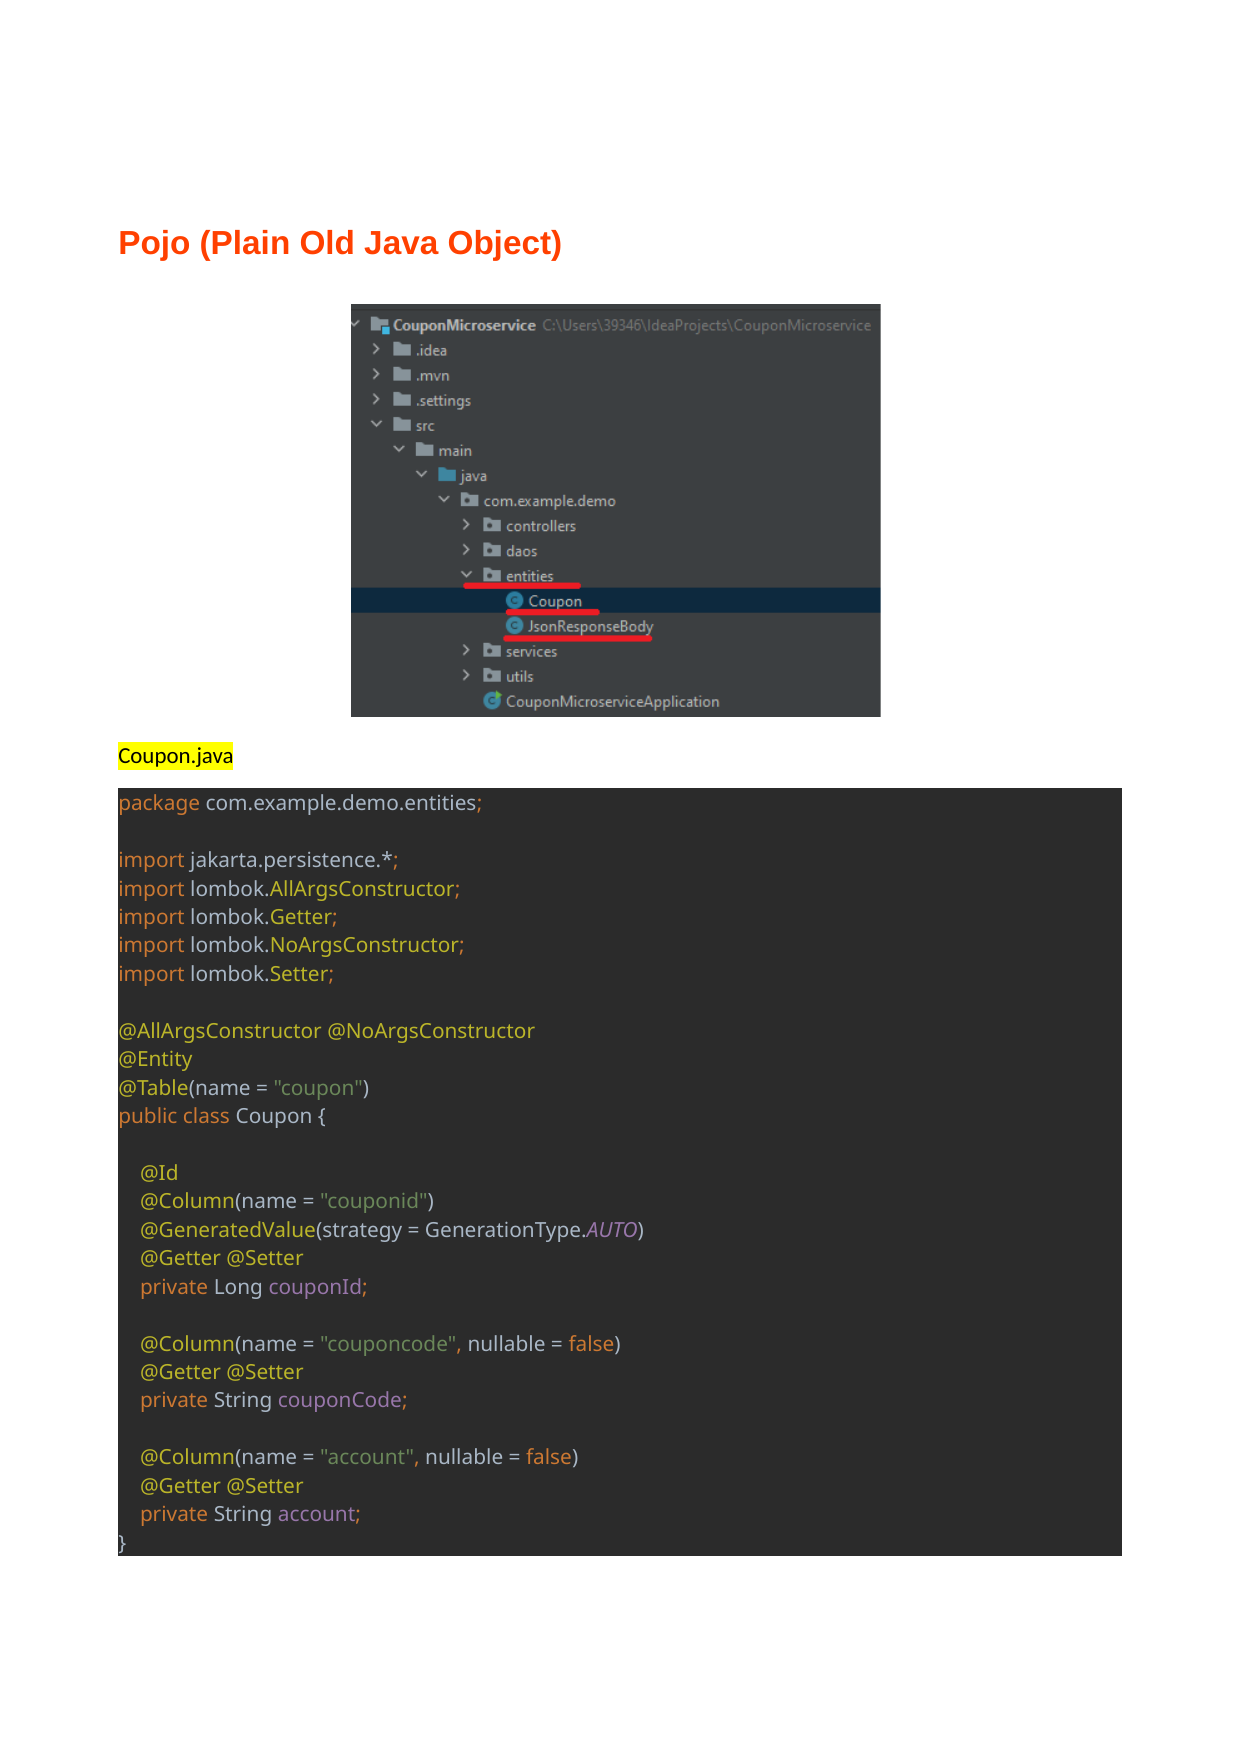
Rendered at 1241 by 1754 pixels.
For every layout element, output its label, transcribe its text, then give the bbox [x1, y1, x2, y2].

picture [351, 304, 881, 717]
subtitle Pojo (Plain Old Java Object) [118, 223, 1122, 261]
text package com.example.demo.entities; import jakarta.persistence.*; import lombok.AllArgsConstructor; import lombok.Getter; import lombok.NoArgsConstructor; import lombok.Setter; @AllArgsConstructor @NoArgsConstructor @Entity @Table(name = "coupon") public class Coupon { @Id @Column(name = "couponid") @GeneratedValue(strategy = GenerationType.AUTO) @Getter @Setter private Long couponId; @Column(name = "couponcode", nullable = false) @Getter @Setter private String couponCode; @Column(name = "account", nullable = false) @Getter @Setter private String account; } [118, 788, 1122, 1556]
text Coupon.java [118, 742, 1122, 770]
